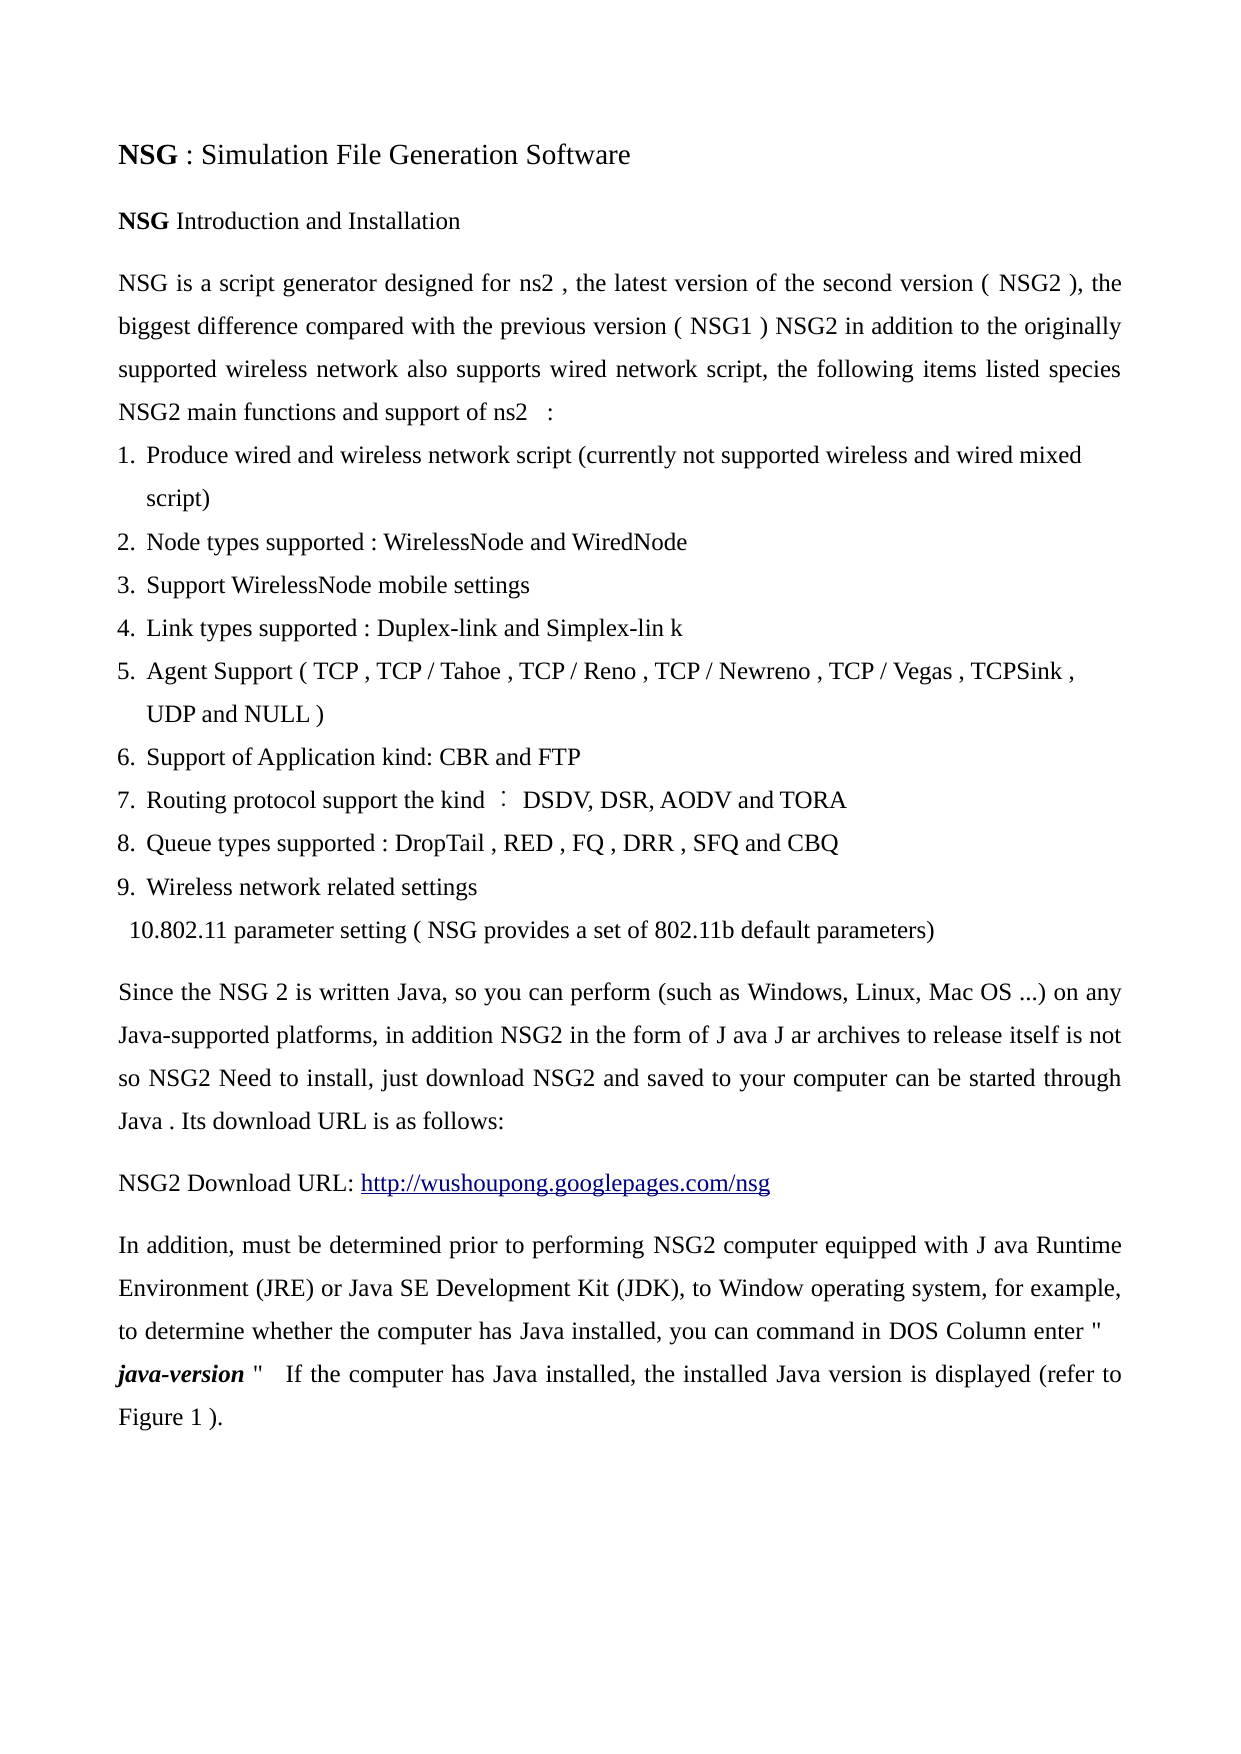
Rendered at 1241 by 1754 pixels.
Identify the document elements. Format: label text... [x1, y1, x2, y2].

text NSG is a script generator designed for ns2 , the latest version of the second version ( NSG2 ), the biggest difference compared with the previous version ( NSG1 ) NSG2 in addition to the originally supported wireless network also supports wired network script, the following items listed species NSG2 main functions and support of ns2 : [118, 268, 1122, 426]
list Link types supported : Duplex-link and Simplex-lin k [146, 613, 1122, 642]
list 802.11 parameter setting ( NSG provides a set of 802.11b default parameters) [158, 915, 1122, 943]
list Support WirelessNode mobile settings [146, 570, 1122, 598]
list Routing protocol support the kind ︰ DSDV, DSR, AODV and TORA [146, 785, 1122, 814]
list Produce wired and wireless network script (currently not supported wireless and wired mixed script) [146, 440, 1122, 512]
list Queue types supported : DropTail , RED , FQ , DRR , SFQ and CBQ [146, 828, 1122, 857]
text NSG2 Download URL: http://wushoupong.googlepages.com/nsg [118, 1168, 1122, 1197]
list Wireless network related settings [146, 872, 1122, 900]
text NSG Introduction and Installation [118, 206, 1122, 235]
list Node types supported : WirelessNode and WiredNode [146, 527, 1122, 555]
text In addition, must be determined prior to performing NSG2 computer equipped with J ava Runtime Environment (JRE) or Java SE Development Kit (JDK), to Window operating system, for example, to determine whether the computer has Java installed, you can command in DOS Column enter " java-version " If the computer has Java installed, the installed Java version is displayed (refer to Figure 1 ). [118, 1230, 1122, 1431]
text Since the NSG 2 is written Java, so you can perform (such as Windows, Linux, Mac OS ...) on any Java-supported platforms, in addition NSG2 in the form of J ava J ar archives to release itself is not so NSG2 Need to install, just download NSG2 and saved to your computer can be started through Java . Its download URL is as follows: [118, 977, 1122, 1135]
text NSG : Simulation File Generation Software [118, 137, 1122, 170]
list Support of Application kind: CBR and FTP [146, 742, 1122, 771]
list Agent Support ( TCP , TCP / Tahoe , TCP / Reno , TCP / Newreno , TCP / Vegas , TCPSink , UDP and NULL ) [146, 656, 1122, 728]
